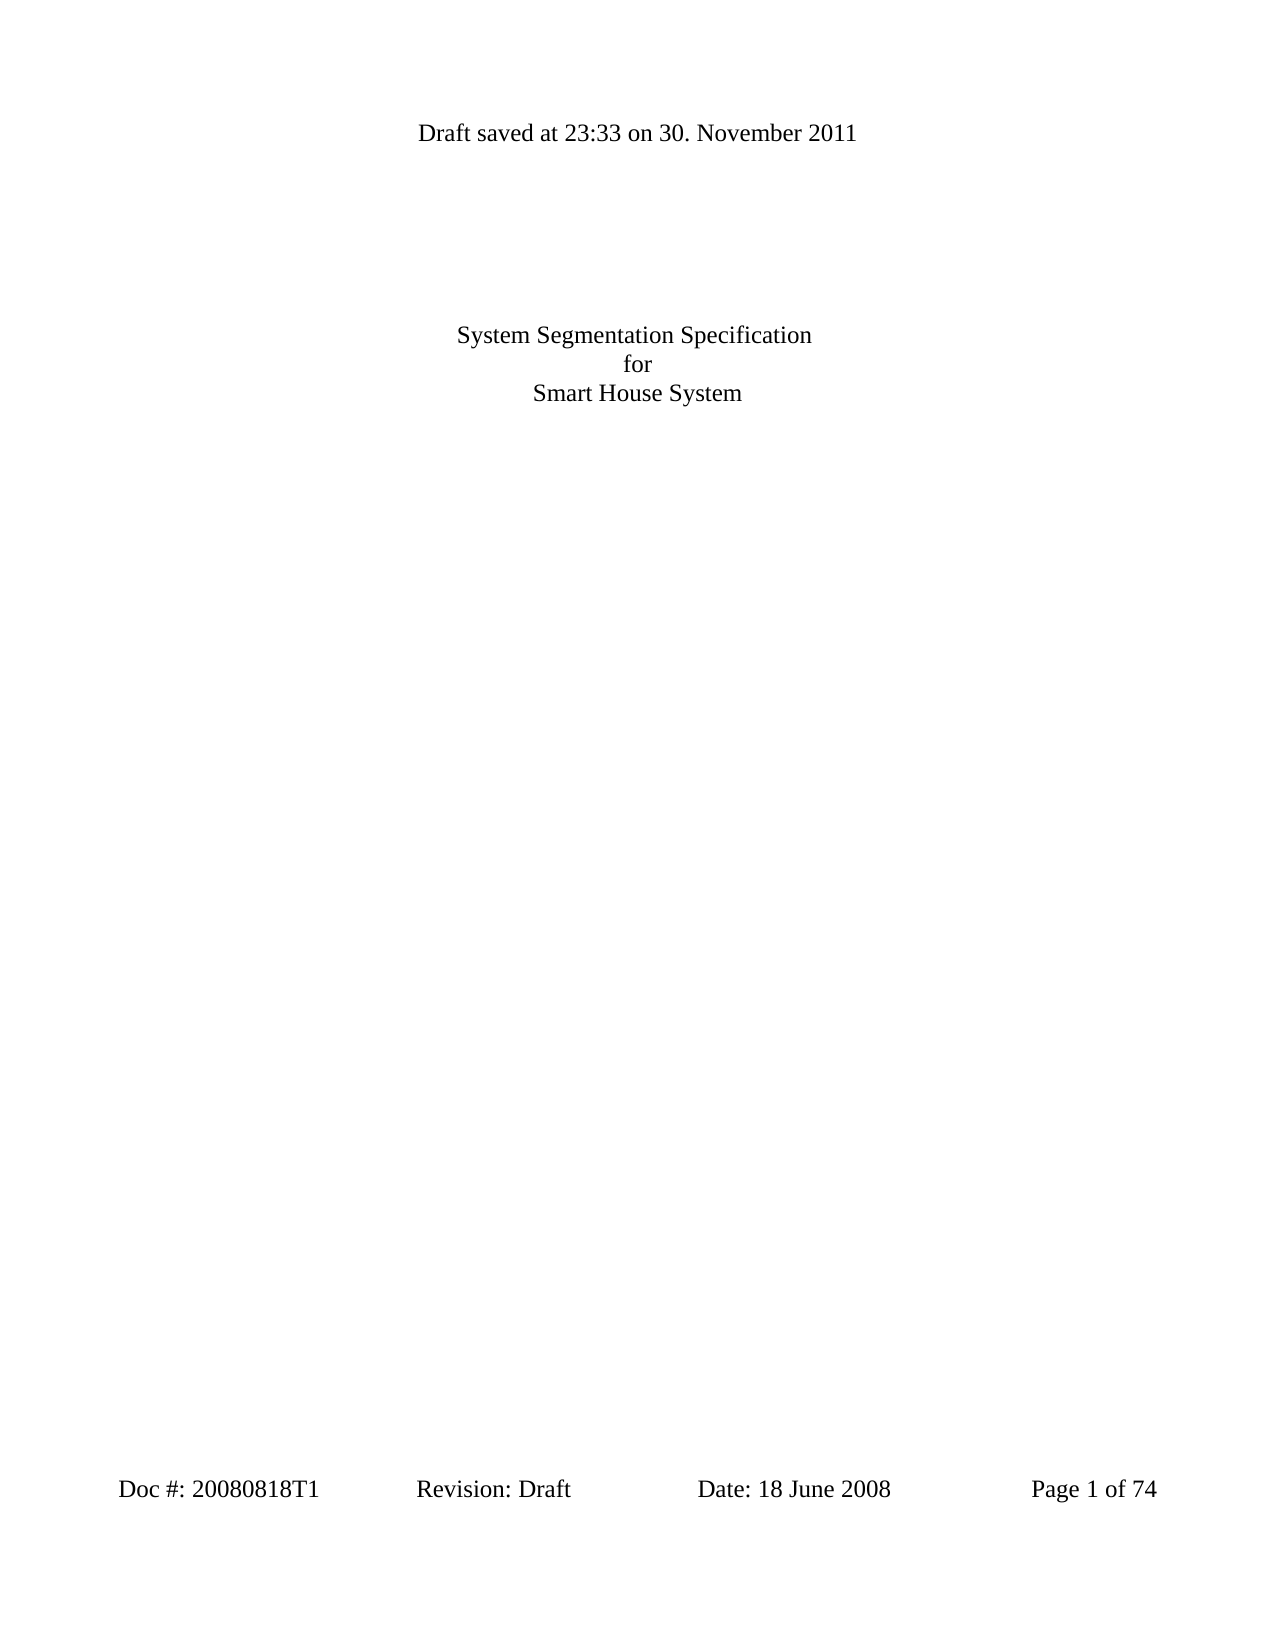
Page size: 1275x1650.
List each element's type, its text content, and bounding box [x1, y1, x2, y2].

text Smart House System [118, 378, 1157, 406]
text for [118, 349, 1157, 378]
text System Segmentation Specification [118, 320, 1157, 349]
